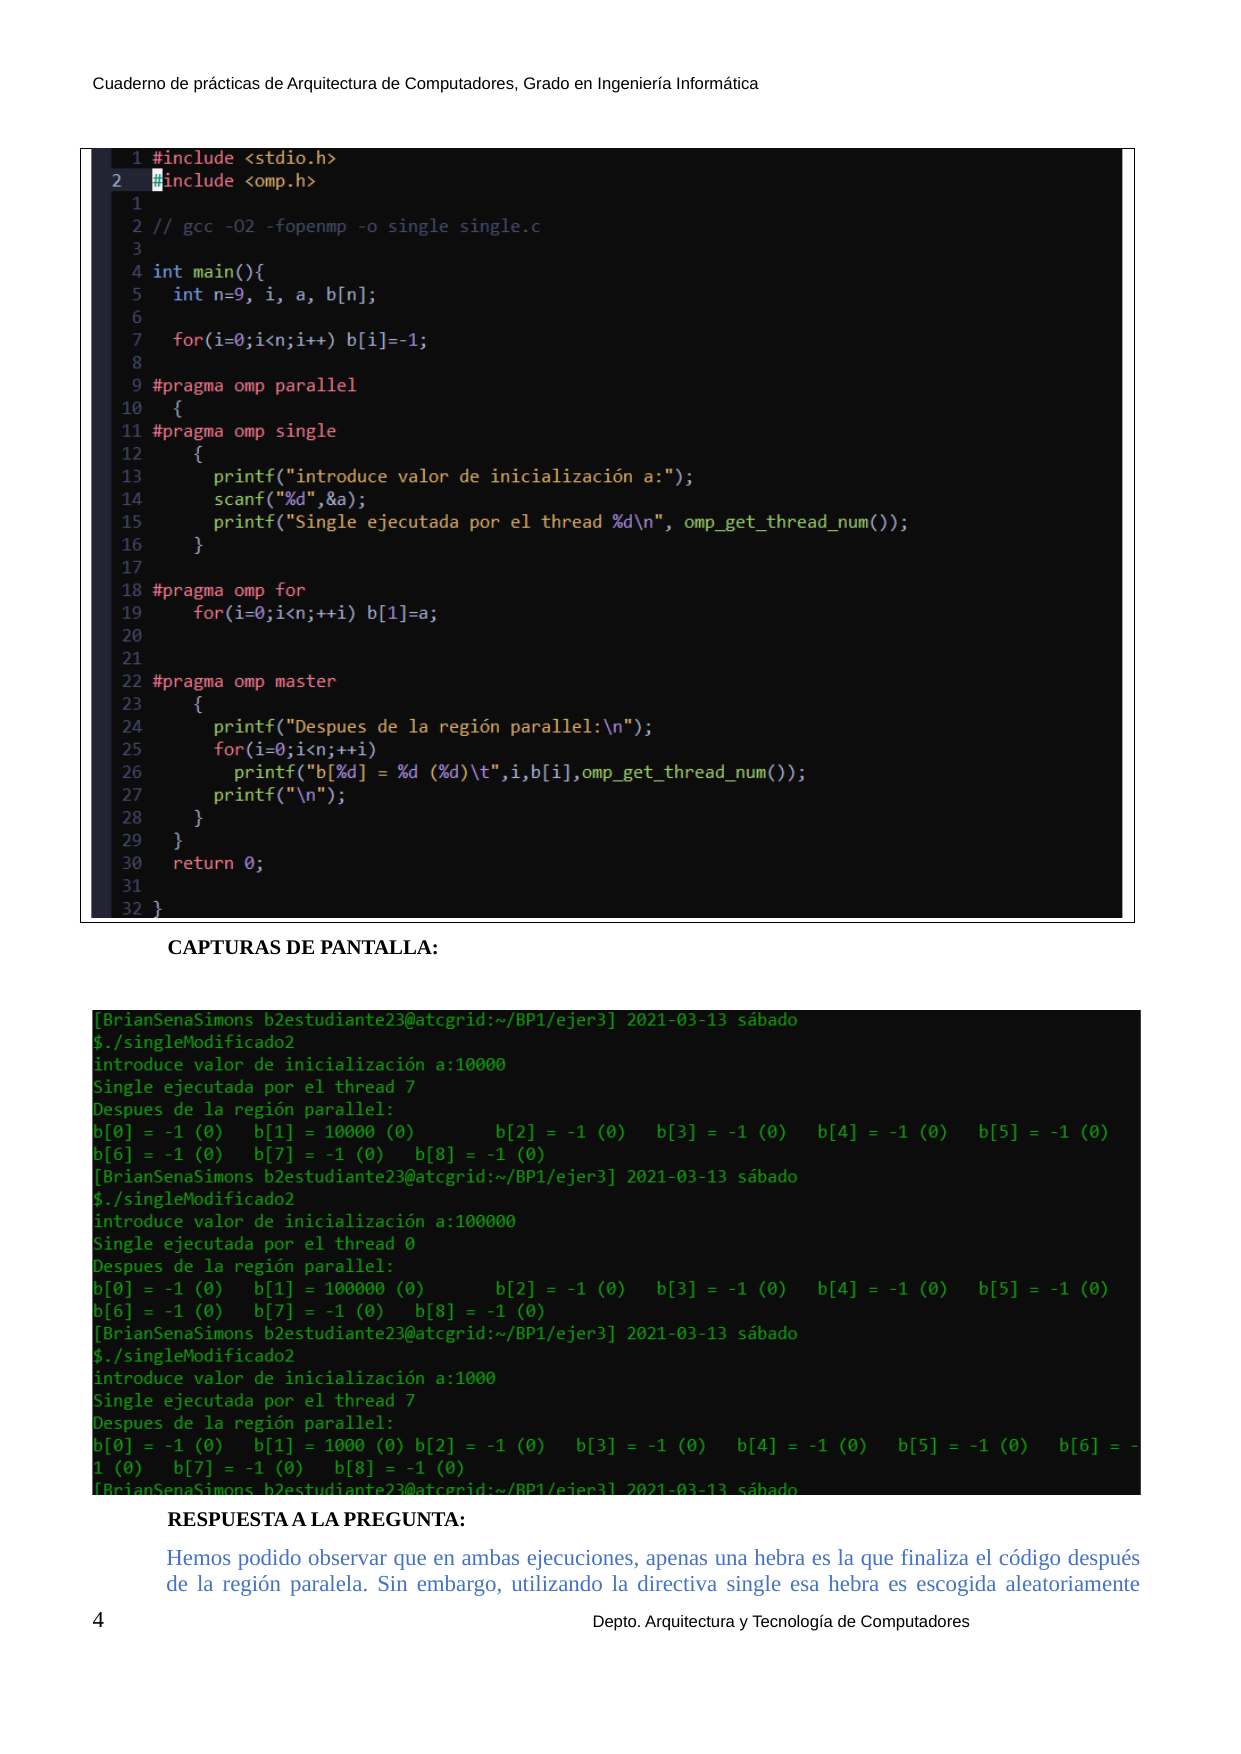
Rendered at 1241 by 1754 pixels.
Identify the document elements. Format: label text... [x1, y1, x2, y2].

text Hemos podido observar que en ambas ejecuciones, apenas una hebra es la que finaliza el código después de la región paralela. Sin embargo, utilizando la directiva single esa hebra es escogida aleatoriamente [166, 1543, 1143, 1596]
text CAPTURAS DE PANTALLA: [167, 935, 1143, 959]
table_header [81, 149, 1134, 922]
text RESPUESTA A LA PREGUNTA: [167, 1507, 1143, 1531]
